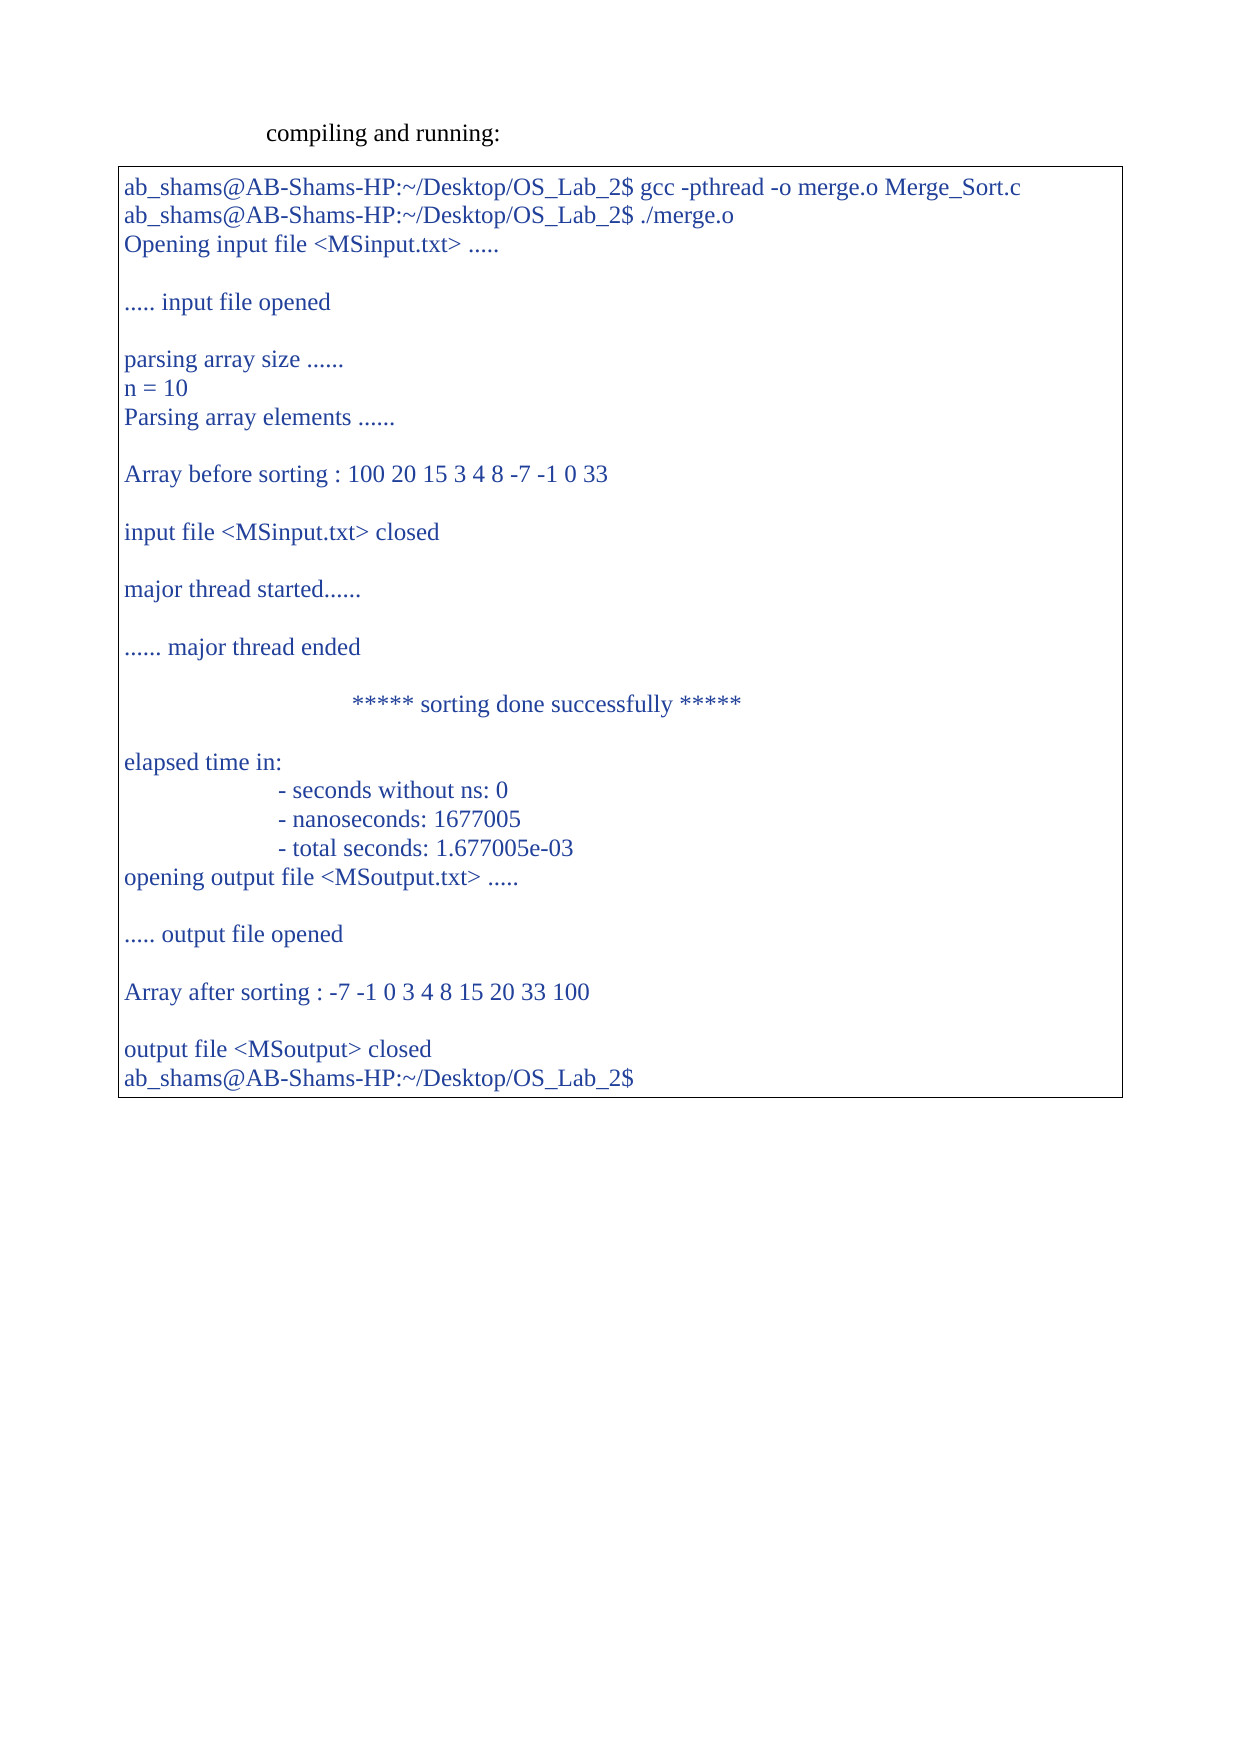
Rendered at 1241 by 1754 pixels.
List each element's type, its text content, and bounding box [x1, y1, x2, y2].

text compiling and running: [118, 118, 1122, 147]
table_header ab_shams@AB-Shams-HP:~/Desktop/OS_Lab_2$ gcc -pthread -o merge.o Merge_Sort.c ab_shams@AB-Shams-HP:~/Desktop/OS_Lab_2$ ./merge.o Opening input file <MSinput.txt> ..... ..... input file opened parsing array size ...... n = 10 Parsing array elements ...... Array before sorting : 100 20 15 3 4 8 -7 -1 0 33 input file <MSinput.txt> closed major thread started...... ...... major thread ended ***** sorting done successfully ***** elapsed time in: - seconds without ns: 0 - nanoseconds: 1677005 - total seconds: 1.677005e-03 opening output file <MSoutput.txt> ..... ..... output file opened Array after sorting : -7 -1 0 3 4 8 15 20 33 100 output file <MSoutput> closed ab_shams@AB-Shams-HP:~/Desktop/OS_Lab_2$ [119, 167, 1122, 1097]
